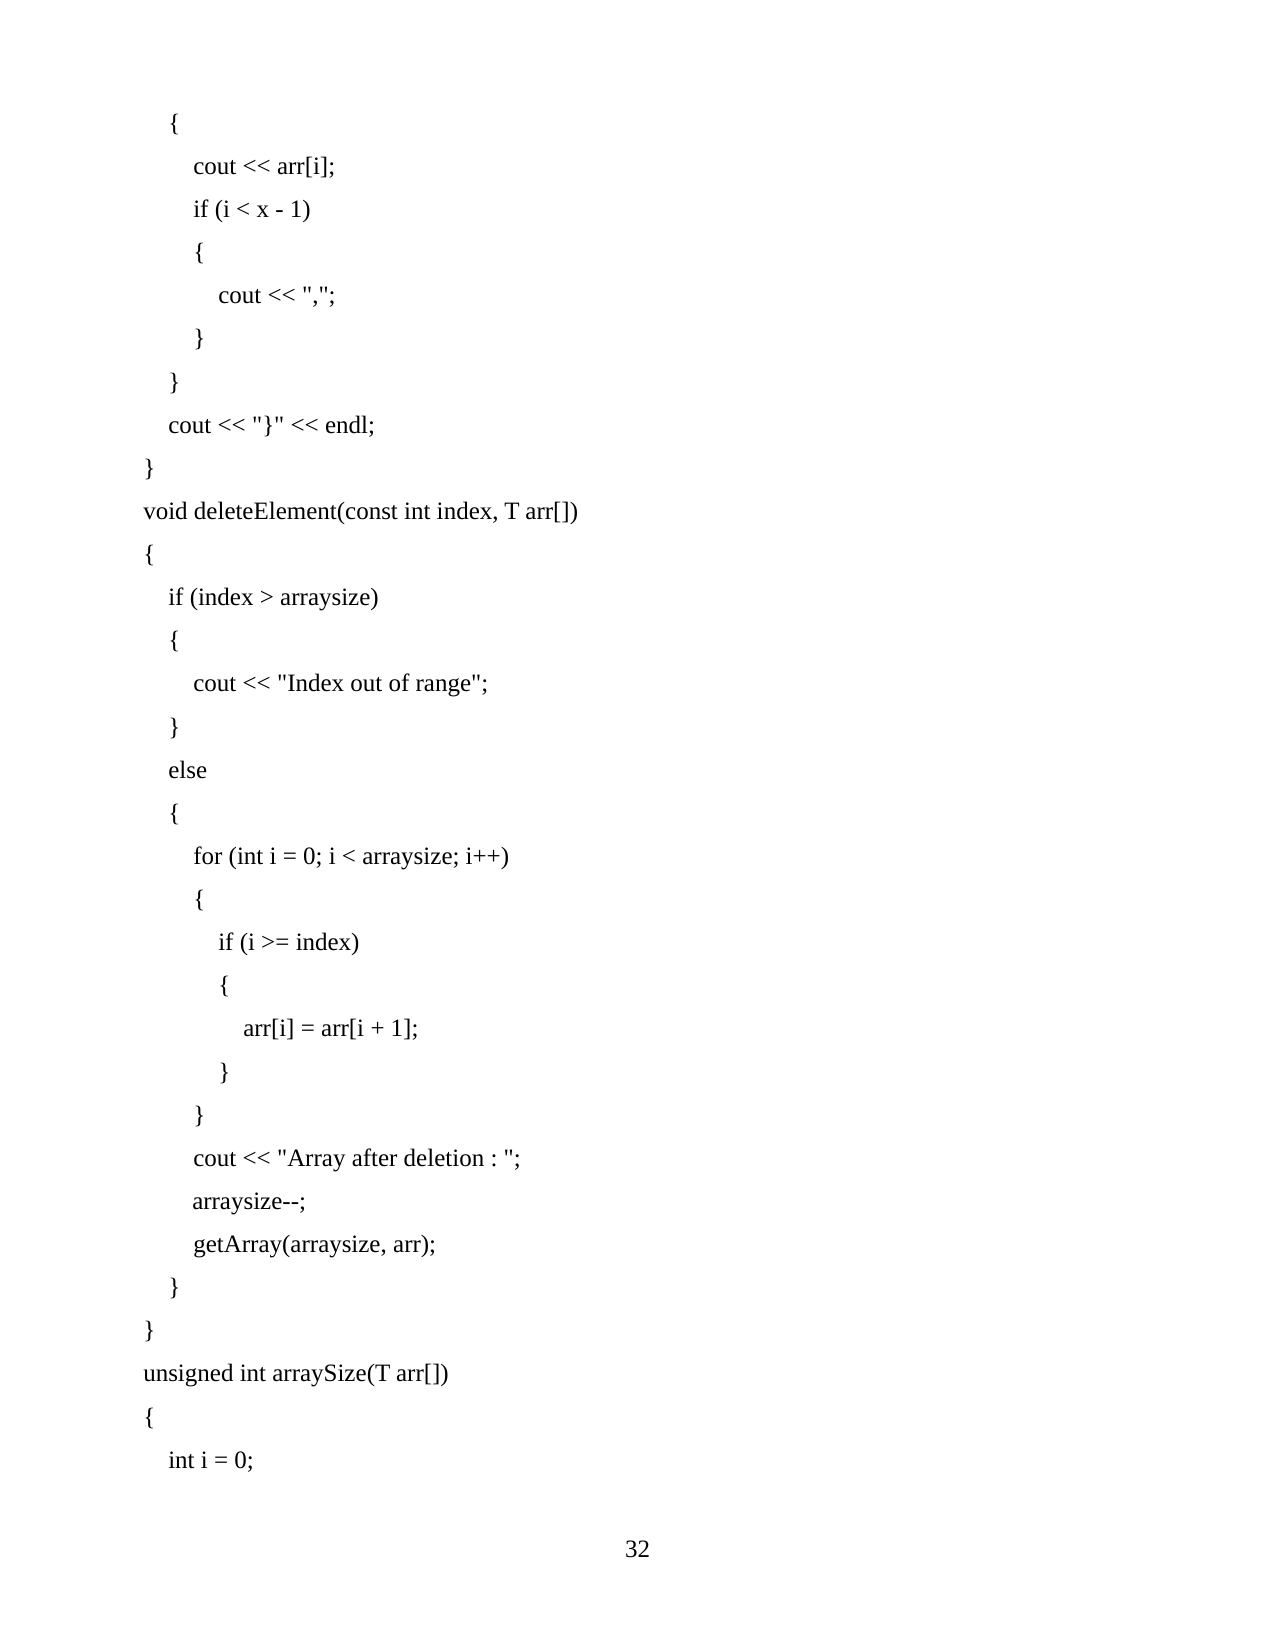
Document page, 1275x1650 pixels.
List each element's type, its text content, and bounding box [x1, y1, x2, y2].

text { [118, 970, 1157, 999]
text cout << ","; [118, 280, 1157, 309]
text { [118, 1402, 1157, 1430]
text } [118, 1057, 1157, 1085]
text cout << "Array after deletion : "; [118, 1143, 1157, 1172]
text } [118, 367, 1157, 395]
text int i = 0; [118, 1445, 1157, 1473]
text { [118, 884, 1157, 913]
text for (int i = 0; i < arraysize; i++) [118, 841, 1157, 870]
text { [118, 625, 1157, 654]
text void deleteElement(const int index, T arr[]) [118, 496, 1157, 525]
text { [118, 237, 1157, 266]
text cout << "}" << endl; [118, 410, 1157, 438]
text arr[i] = arr[i + 1]; [118, 1013, 1157, 1042]
text { [118, 539, 1157, 568]
text } [118, 453, 1157, 482]
text } [118, 1315, 1157, 1344]
text else [118, 755, 1157, 783]
text cout << "Index out of range"; [118, 668, 1157, 697]
text if (index > arraysize) [118, 582, 1157, 611]
text getArray(arraysize, arr); [118, 1229, 1157, 1258]
text { [118, 108, 1157, 137]
text arraysize--; [118, 1186, 1157, 1215]
text } [118, 712, 1157, 740]
text } [118, 1272, 1157, 1301]
text if (i < x - 1) [118, 194, 1157, 223]
text } [118, 1100, 1157, 1128]
text } [118, 323, 1157, 352]
text unsigned int arraySize(T arr[]) [118, 1358, 1157, 1387]
text { [118, 798, 1157, 827]
text cout << arr[i]; [118, 151, 1157, 180]
text if (i >= index) [118, 927, 1157, 956]
